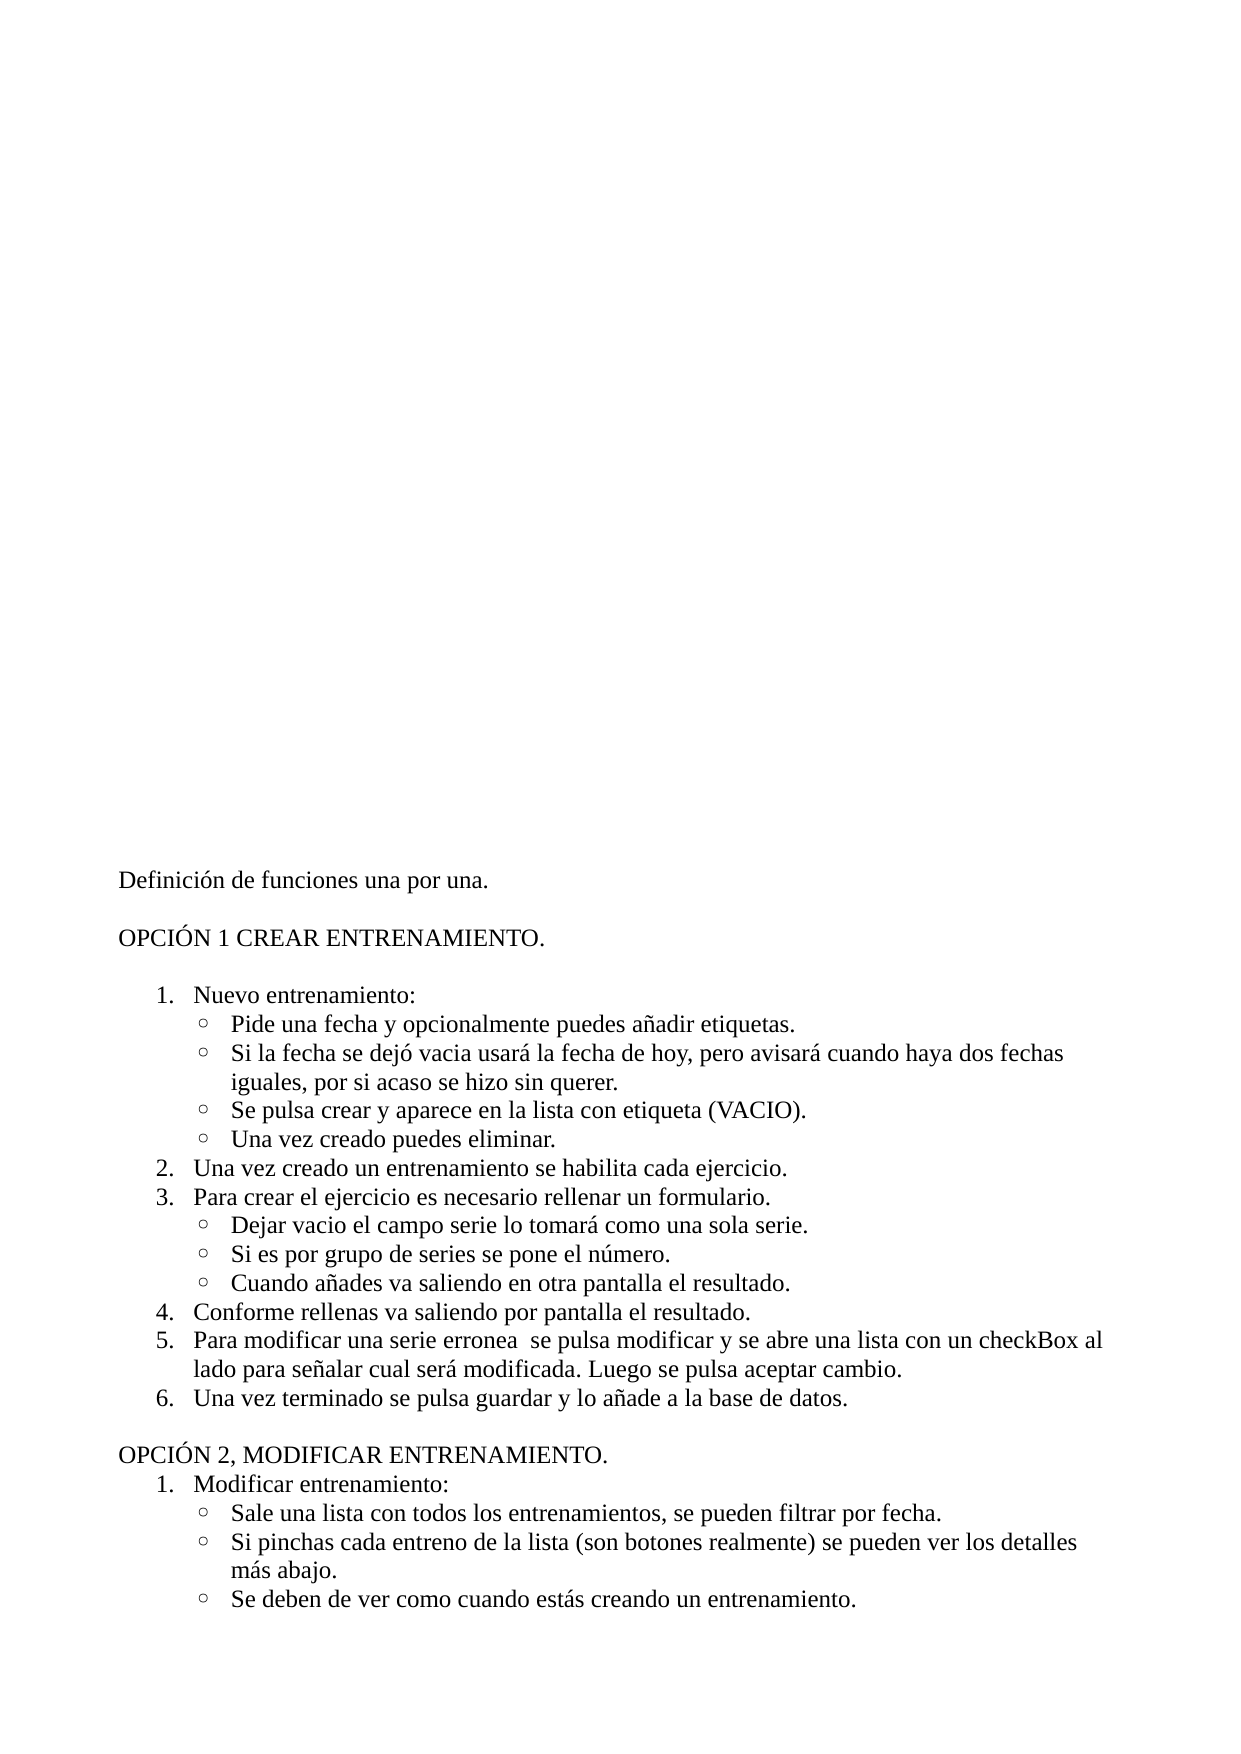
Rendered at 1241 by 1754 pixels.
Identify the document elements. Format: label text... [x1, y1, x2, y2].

list Una vez creado un entrenamiento se habilita cada ejercicio. [156, 1153, 1122, 1182]
list Una vez terminado se pulsa guardar y lo añade a la base de datos. [156, 1383, 1122, 1412]
list Dejar vacio el campo serie lo tomará como una sola serie. [193, 1211, 1122, 1239]
list Sale una lista con todos los entrenamientos, se pueden filtrar por fecha. [193, 1498, 1122, 1527]
list Pide una fecha y opcionalmente puedes añadir etiquetas. [193, 1009, 1122, 1038]
list más abajo. [193, 1556, 1122, 1584]
list Si es por grupo de series se pone el número. [193, 1239, 1122, 1268]
list Para crear el ejercicio es necesario rellenar un formulario. [156, 1182, 1122, 1211]
list Conforme rellenas va saliendo por pantalla el resultado. [156, 1297, 1122, 1326]
list Una vez creado puedes eliminar. [193, 1124, 1122, 1153]
list Para modificar una serie erronea se pulsa modificar y se abre una lista con un checkBox al lado para señalar cual será modificada. Luego se pulsa aceptar cambio. [156, 1326, 1122, 1383]
text OPCIÓN 1 CREAR ENTRENAMIENTO. [118, 923, 1122, 952]
list Se pulsa crear y aparece en la lista con etiqueta (VACIO). [193, 1096, 1122, 1124]
list Si pinchas cada entreno de la lista (son botones realmente) se pueden ver los detalles [193, 1527, 1122, 1556]
text Definición de funciones una por una. [118, 866, 1122, 894]
list Si la fecha se dejó vacia usará la fecha de hoy, pero avisará cuando haya dos fechas iguales, por si acaso se hizo sin querer. [193, 1038, 1122, 1096]
list Cuando añades va saliendo en otra pantalla el resultado. [193, 1268, 1122, 1297]
list Se deben de ver como cuando estás creando un entrenamiento. [193, 1584, 1122, 1613]
list Modificar entrenamiento: [156, 1469, 1122, 1498]
list Nuevo entrenamiento: [156, 981, 1122, 1009]
text OPCIÓN 2, MODIFICAR ENTRENAMIENTO. [118, 1441, 1122, 1469]
